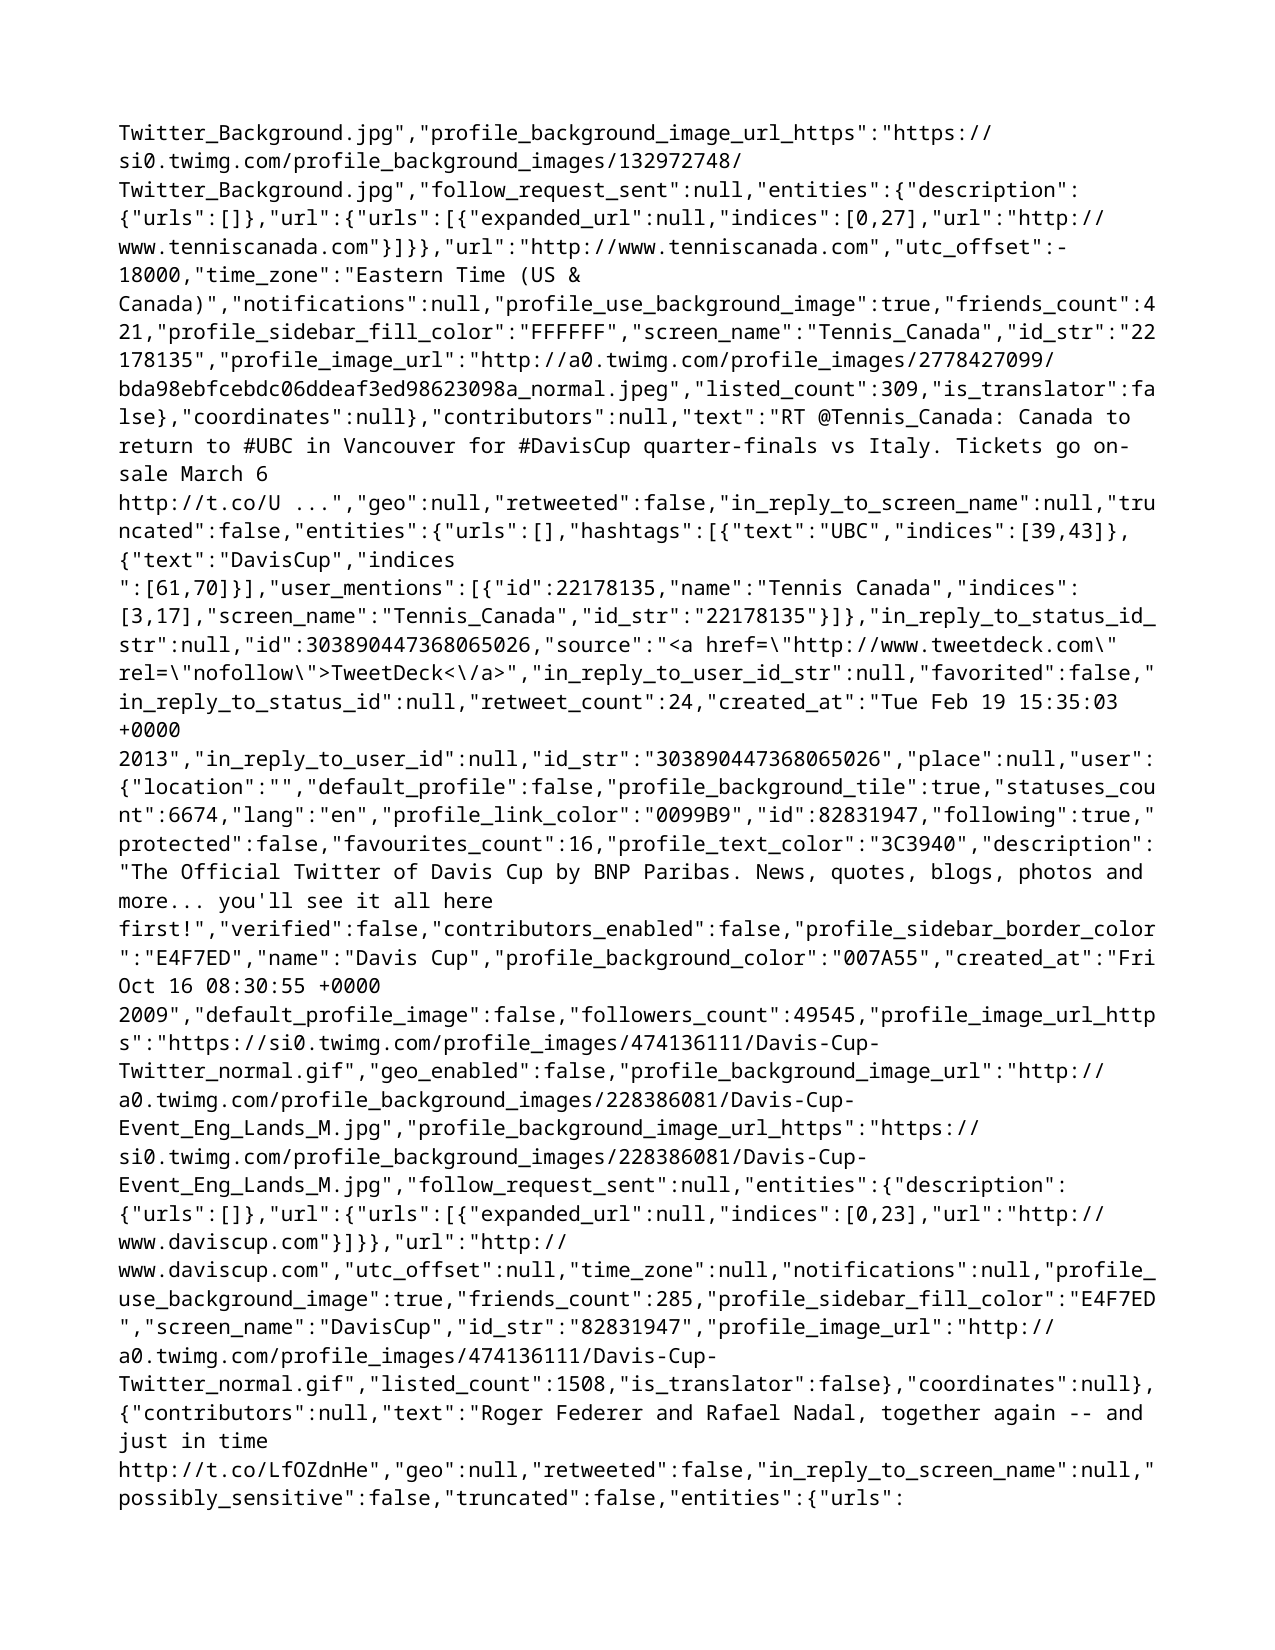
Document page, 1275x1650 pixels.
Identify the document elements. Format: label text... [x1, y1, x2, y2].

text Twitter_Background.jpg","profile_background_image_url_https":"https://si0.twimg.com/profile_background_images/132972748/Twitter_Background.jpg","follow_request_sent":null,"entities":{"description":{"urls":[]},"url":{"urls":[{"expanded_url":null,"indices":[0,27],"url":"http://www.tenniscanada.com"}]}},"url":"http://www.tenniscanada.com","utc_offset":-18000,"time_zone":"Eastern Time (US & Canada)","notifications":null,"profile_use_background_image":true,"friends_count":421,"profile_sidebar_fill_color":"FFFFFF","screen_name":"Tennis_Canada","id_str":"22178135","profile_image_url":"http://a0.twimg.com/profile_images/2778427099/bda98ebfcebdc06ddeaf3ed98623098a_normal.jpeg","listed_count":309,"is_translator":false},"coordinates":null},"contributors":null,"text":"RT @Tennis_Canada: Canada to return to #UBC in Vancouver for #DavisCup quarter-finals vs Italy. Tickets go on-sale March 6 http://t.co/U ...","geo":null,"retweeted":false,"in_reply_to_screen_name":null,"truncated":false,"entities":{"urls":[],"hashtags":[{"text":"UBC","indices":[39,43]},{"text":"DavisCup","indices [118, 118, 1157, 573]
text ":[61,70]}],"user_mentions":[{"id":22178135,"name":"Tennis Canada","indices":[3,17],"screen_name":"Tennis_Canada","id_str":"22178135"}]},"in_reply_to_status_id_str":null,"id":303890447368065026,"source":"<a href=\"http://www.tweetdeck.com\" rel=\"nofollow\">TweetDeck<\/a>","in_reply_to_user_id_str":null,"favorited":false,"in_reply_to_status_id":null,"retweet_count":24,"created_at":"Tue Feb 19 15:35:03 +0000 2013","in_reply_to_user_id":null,"id_str":"303890447368065026","place":null,"user":{"location":"","default_profile":false,"profile_background_tile":true,"statuses_count":6674,"lang":"en","profile_link_color":"0099B9","id":82831947,"following":true,"protected":false,"favourites_count":16,"profile_text_color":"3C3940","description":"The Official Twitter of Davis Cup by BNP Paribas. News, quotes, blogs, photos and more... you'll see it all here first!","verified":false,"contributors_enabled":false,"profile_sidebar_border_color":"E4F7ED","name":"Davis Cup","profile_background_color":"007A55","created_at":"Fri Oct 16 08:30:55 +0000 2009","default_profile_image":false,"followers_count":49545,"profile_image_url_https":"https://si0.twimg.com/profile_images/474136111/Davis-Cup-Twitter_normal.gif","geo_enabled":false,"profile_background_image_url":"http://a0.twimg.com/profile_background_images/228386081/Davis-Cup-Event_Eng_Lands_M.jpg","profile_background_image_url_https":"https://si0.twimg.com/profile_background_images/228386081/Davis-Cup-Event_Eng_Lands_M.jpg","follow_request_sent":null,"entities":{"description":{"urls":[]},"url":{"urls":[{"expanded_url":null,"indices":[0,23],"url":"http://www.daviscup.com"}]}},"url":"http://www.daviscup.com","utc_offset":null,"time_zone":null,"notifications":null,"profile_use_background_image":true,"friends_count":285,"profile_sidebar_fill_color":"E4F7ED","screen_name":"DavisCup","id_str":"82831947","profile_image_url":"http://a0.twimg.com/profile_images/474136111/Davis-Cup-Twitter_normal.gif","listed_count":1508,"is_translator":false},"coordinates":null},{"contributors":null,"text":"Roger Federer and Rafael Nadal, together again -- and just in time http://t.co/LfOZdnHe","geo":null,"retweeted":false,"in_reply_to_screen_name":null,"possibly_sensitive":false,"truncated":false,"entities":{"urls": [118, 573, 1157, 1512]
